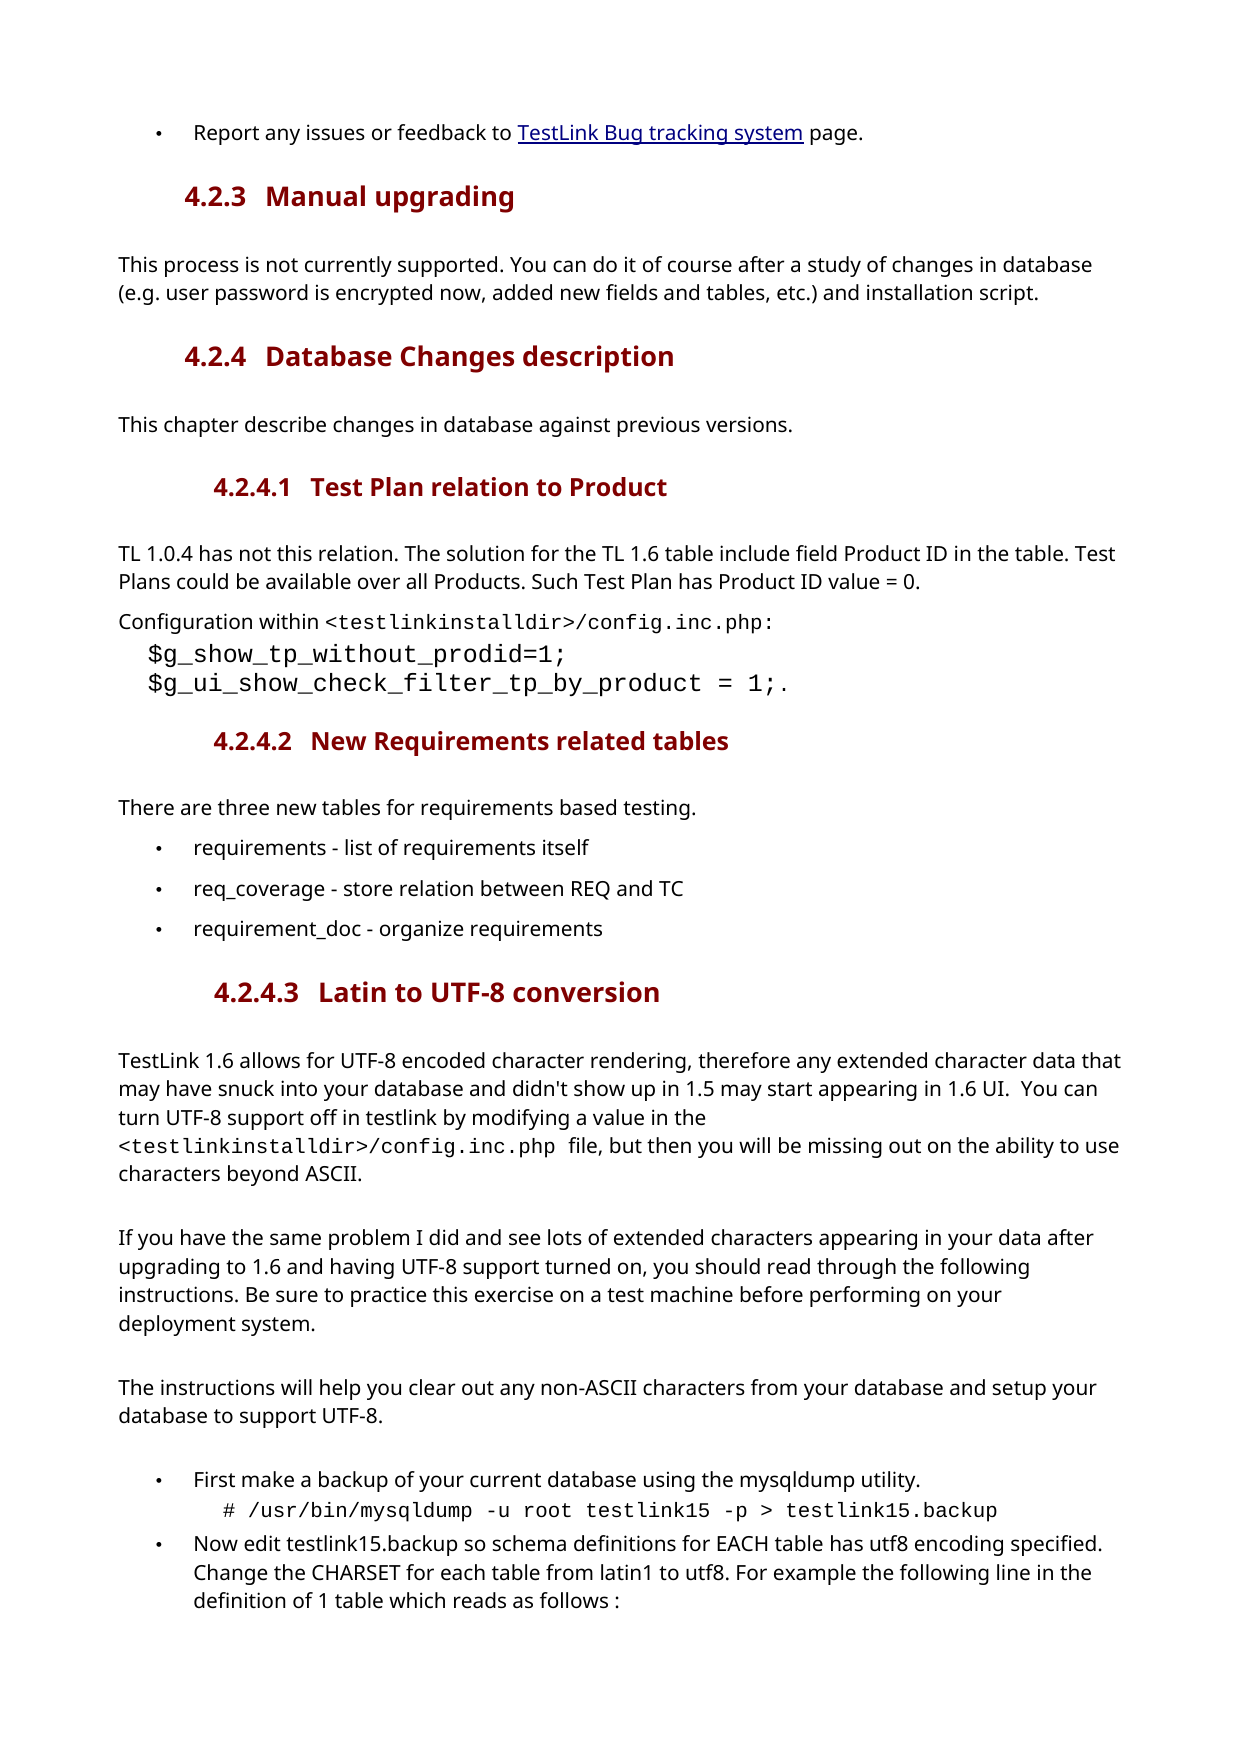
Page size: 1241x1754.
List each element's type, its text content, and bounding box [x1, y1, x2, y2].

text $g_ui_show_check_filter_tp_by_product = 1;. [148, 670, 1122, 699]
subtitle Test Plan relation to Product [207, 469, 1122, 503]
text TestLink 1.6 allows for UTF-8 encoded character rendering, therefore any extended character data that may have snuck into your database and didn't show up in 1.5 may start appearing in 1.6 UI. You can turn UTF-8 support off in testlink by modifying a value in the <testlinkinstalldir>/config.inc.php file, but then you will be missing out on the ability to use characters beyond ASCII. [118, 1046, 1122, 1188]
list requirement_doc - organize requirements [156, 914, 1122, 942]
text Configuration within <testlinkinstalldir>/config.inc.php: [118, 607, 1122, 636]
text This chapter describe changes in database against previous versions. [118, 410, 1122, 438]
text TL 1.0.4 has not this relation. The solution for the TL 1.6 table include field Product ID in the table. Test Plans could be available over all Products. Such Test Plan has Product ID value = 0. [118, 539, 1122, 596]
list requirements - list of requirements itself [156, 833, 1122, 862]
text There are three new tables for requirements based testing. [118, 793, 1122, 822]
text The instructions will help you clear out any non-ASCII characters from your database and setup your database to support UTF-8. [118, 1373, 1122, 1430]
subtitle Database Changes description [177, 338, 1122, 374]
subtitle Manual upgrading [177, 177, 1122, 214]
subtitle New Requirements related tables [207, 724, 1122, 758]
text If you have the same problem I did and see lots of extended characters appearing in your data after upgrading to 1.6 and having UTF-8 support turned on, you should read through the following instructions. Be sure to practice this exercise on a test machine before performing on your deployment system. [118, 1223, 1122, 1337]
text $g_show_tp_without_prodid=1; [148, 642, 1122, 670]
text This process is not currently supported. You can do it of course after a study of changes in database (e.g. user password is encrypted now, added new fields and tables, etc.) and installation script. [118, 250, 1122, 307]
list # /usr/bin/mysqldump -u root testlink15 -p > testlink15.backup [185, 1499, 1122, 1523]
list Now edit testlink15.backup so schema definitions for EACH table has utf8 encoding specified. Change the CHARSET for each table from latin1 to utf8. For example the following line in the definition of 1 table which reads as follows : [156, 1529, 1122, 1614]
list First make a backup of your current database using the mysqldump utility. [156, 1465, 1122, 1494]
subtitle Latin to UTF-8 conversion [207, 973, 1122, 1010]
list Report any issues or feedback to TestLink Bug tracking system page. [156, 118, 1122, 147]
list req_coverage - store relation between REQ and TC [156, 874, 1122, 902]
